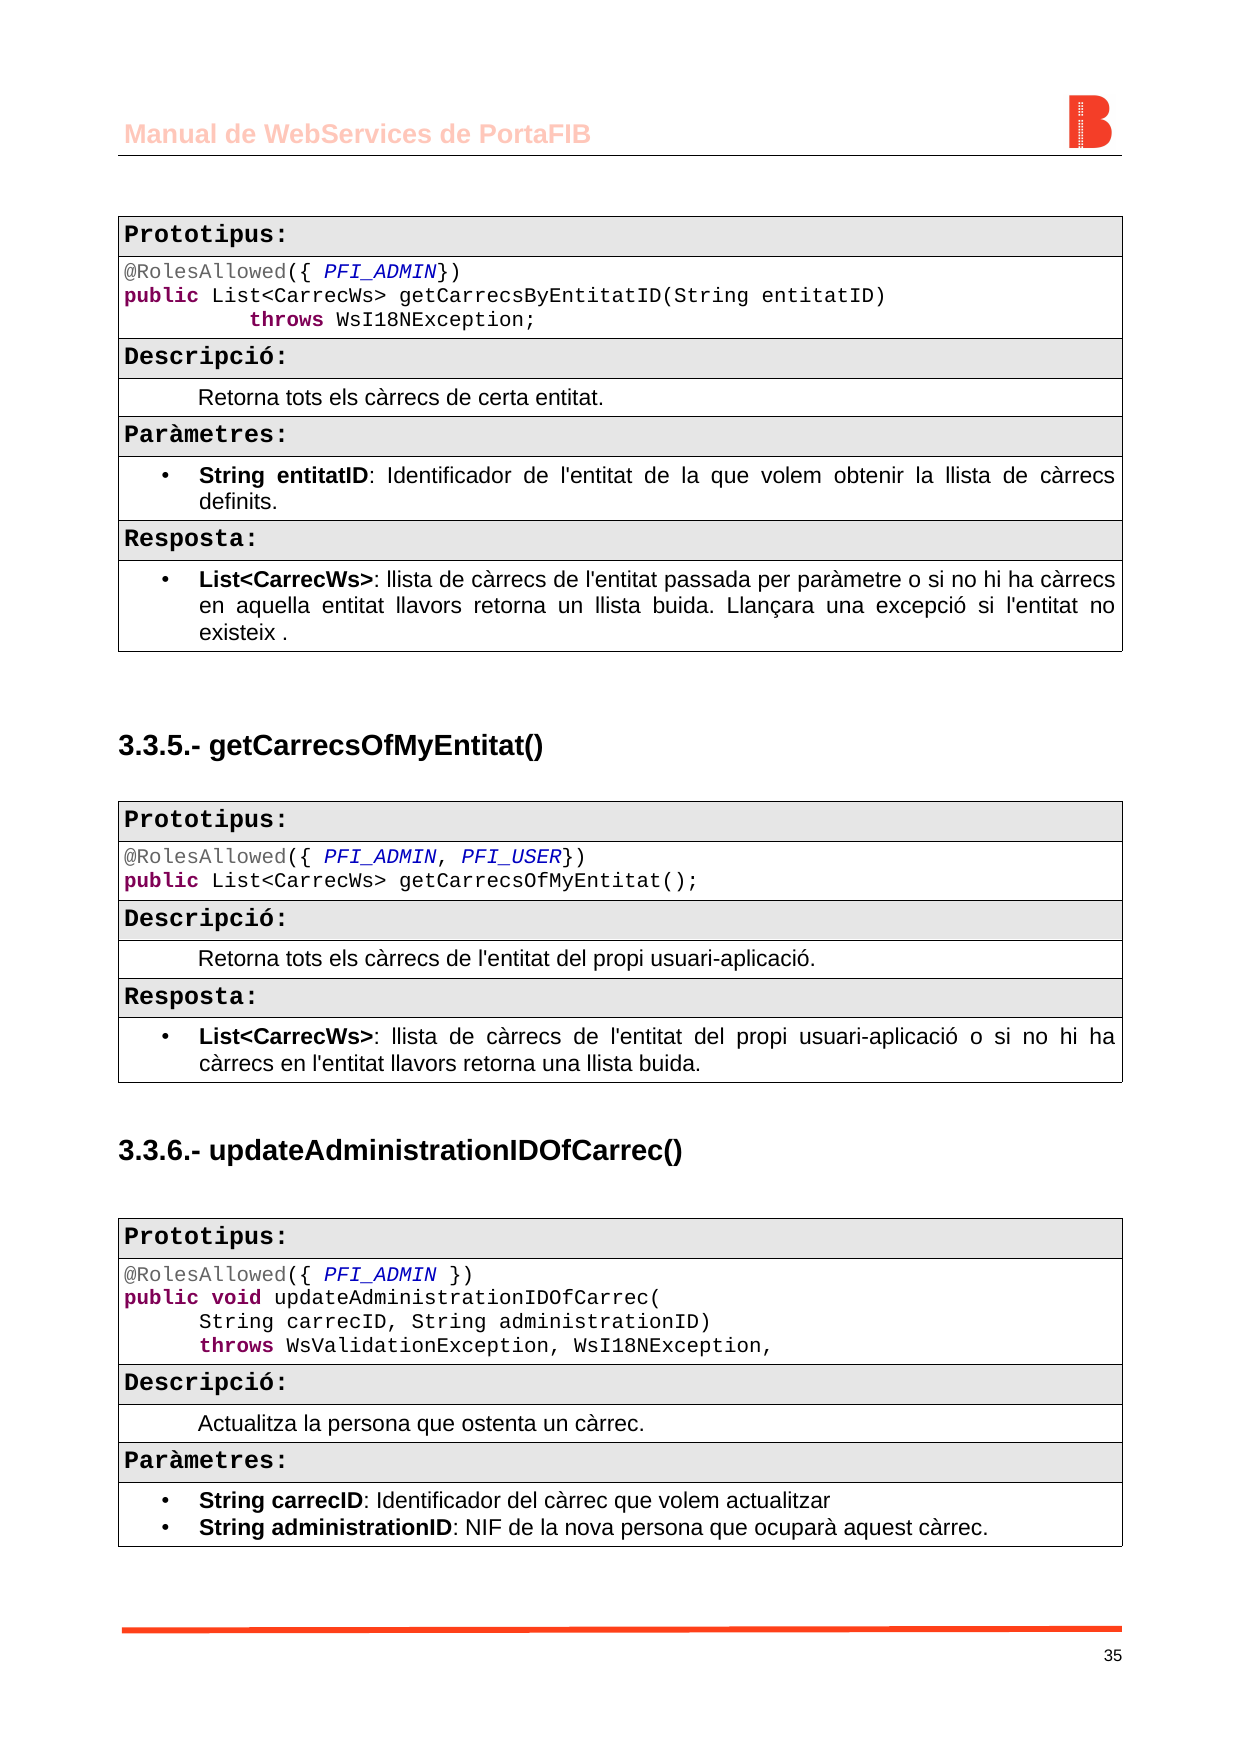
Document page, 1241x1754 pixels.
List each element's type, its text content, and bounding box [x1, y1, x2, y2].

table_cell Descripció: [119, 901, 1122, 939]
table_header Prototipus: [119, 802, 1122, 841]
table_cell Descripció: [119, 339, 1122, 378]
table_cell Paràmetres: [119, 1443, 1122, 1482]
table_cell Resposta: [119, 979, 1122, 1017]
table_cell Retorna tots els càrrecs de certa entitat. [119, 379, 1122, 416]
table_cell @RolesAllowed({ PFI_ADMIN}) public List<CarrecWs> getCarrecsByEntitatID(String entitatID) throws WsI18NException; [119, 257, 1122, 338]
table_cell @RolesAllowed({ PFI_ADMIN }) public void updateAdministrationIDOfCarrec( String carrecID, String administrationID) throws WsValidationException, WsI18NException, [119, 1259, 1122, 1364]
table_cell List<CarrecWs>: llista de càrrecs de l'entitat del propi usuari-aplicació o si no hi ha càrrecs en l'entitat llavors retorna una llista buida. [119, 1018, 1122, 1082]
subtitle getCarrecsOfMyEntitat() [118, 728, 1122, 762]
table_cell List<CarrecWs>: llista de càrrecs de l'entitat passada per paràmetre o si no hi ha càrrecs en aquella entitat llavors retorna un llista buida. Llançara una excepció si l'entitat no existeix . [119, 561, 1122, 651]
picture [1063, 94, 1117, 150]
table_cell Actualitza la persona que ostenta un càrrec. [119, 1405, 1122, 1442]
subtitle updateAdministrationIDOfCarrec() [118, 1133, 1122, 1167]
table_cell Descripció: [119, 1365, 1122, 1404]
table_cell Resposta: [119, 521, 1122, 560]
table_cell Retorna tots els càrrecs de l'entitat del propi usuari-aplicació. [119, 941, 1122, 977]
table_cell @RolesAllowed({ PFI_ADMIN, PFI_USER}) public List<CarrecWs> getCarrecsOfMyEntitat(); [119, 842, 1122, 899]
table_header Prototipus: [119, 217, 1122, 256]
table_cell String entitatID: Identificador de l'entitat de la que volem obtenir la llista de càrrecs definits. [119, 457, 1122, 520]
table_header Prototipus: [119, 1219, 1122, 1258]
table_cell String carrecID: Identificador del càrrec que volem actualitzar String administrationID: NIF de la nova persona que ocuparà aquest càrrec. [119, 1483, 1122, 1546]
table_cell Paràmetres: [119, 417, 1122, 456]
